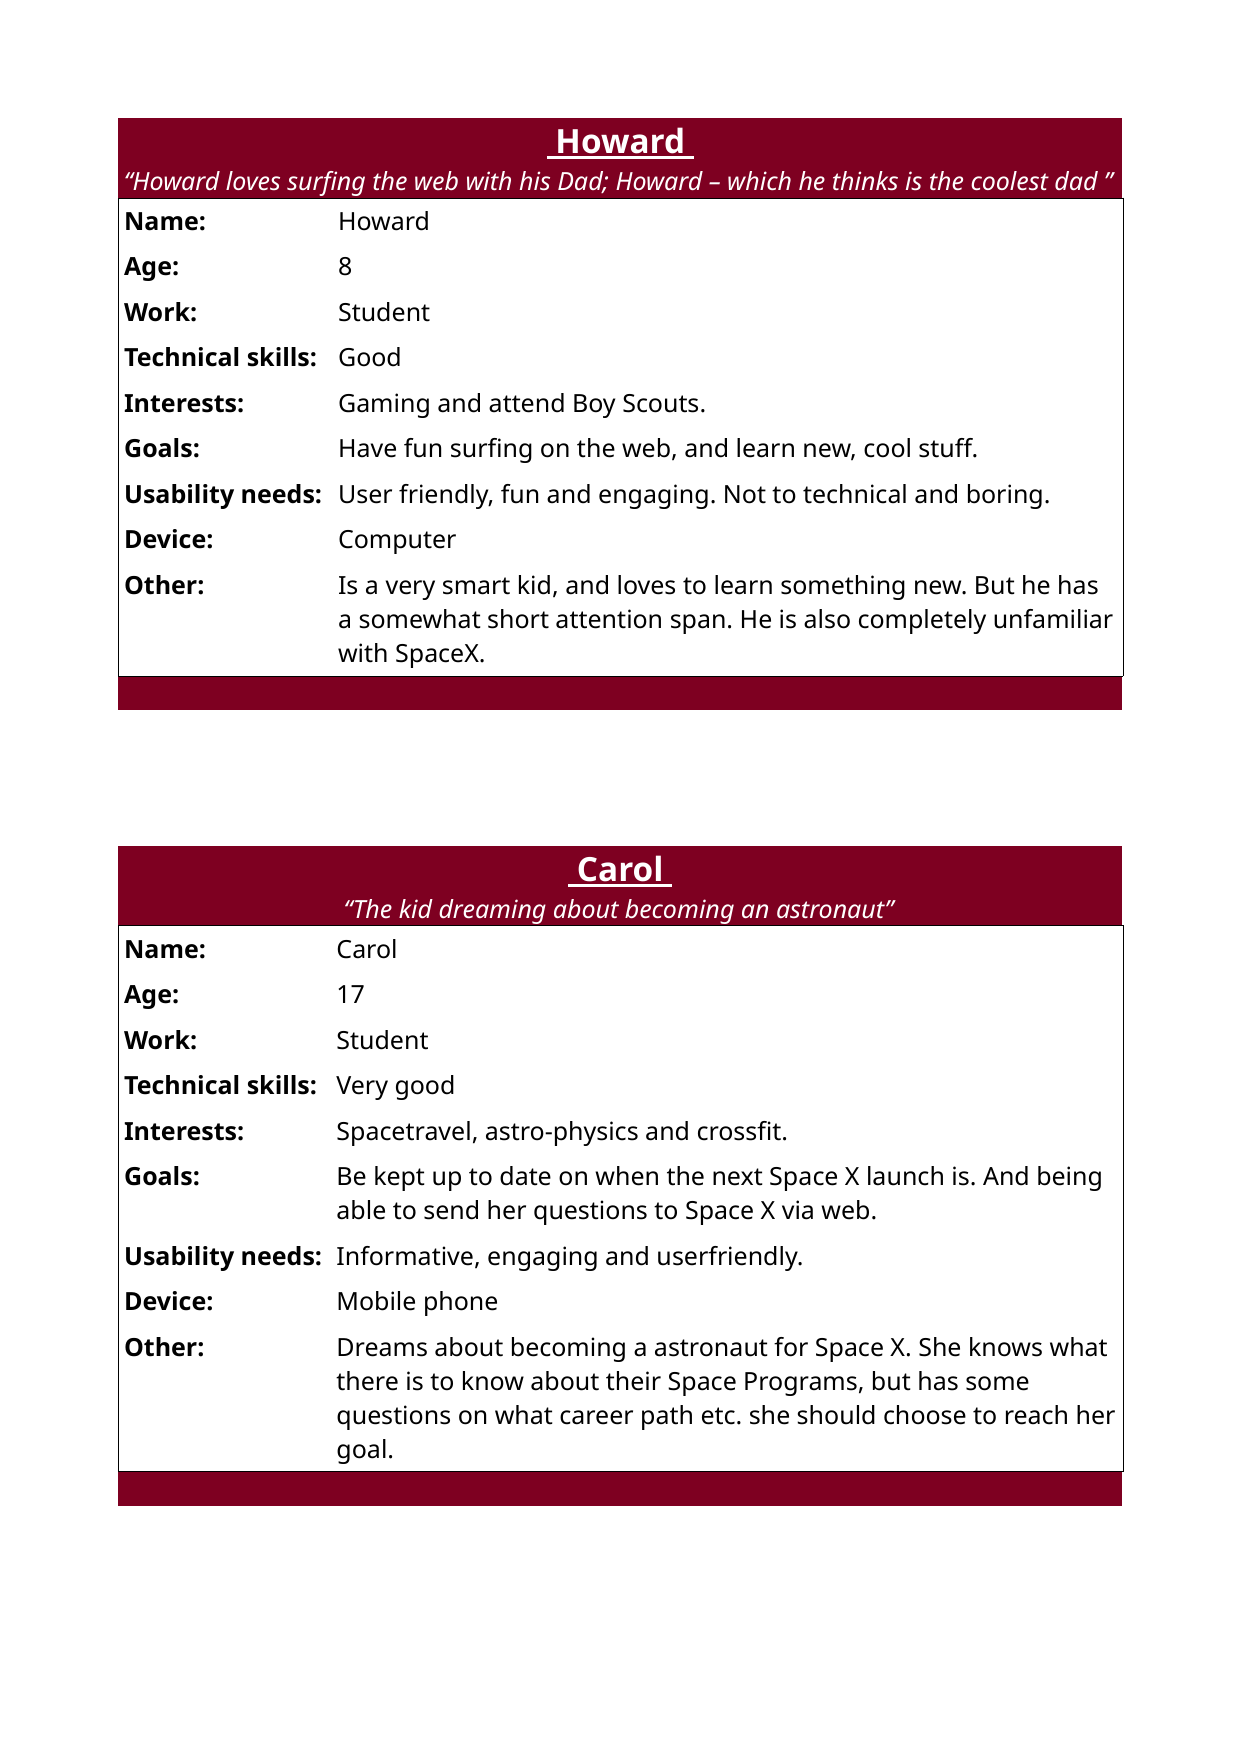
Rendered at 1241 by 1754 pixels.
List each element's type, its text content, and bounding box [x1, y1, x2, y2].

table_cell Device: [119, 516, 332, 562]
table_cell Student [332, 289, 1123, 334]
table_cell Other: [119, 562, 332, 676]
table_cell Interests: [119, 380, 332, 425]
table_header Carol [331, 926, 1123, 971]
table_cell 17 [331, 971, 1123, 1017]
table_cell Technical skills: [119, 334, 332, 380]
table_header Howard [332, 199, 1123, 243]
table_cell Goals: [119, 425, 332, 471]
table_cell 8 [332, 243, 1123, 289]
table_cell User friendly, fun and engaging. Not to technical and boring. [332, 471, 1123, 516]
table_cell Technical skills: [119, 1062, 331, 1108]
table_cell Device: [119, 1278, 331, 1324]
table_header Name: [119, 199, 332, 243]
text “The kid dreaming about becoming an astronaut” [118, 891, 1122, 925]
table_cell Have fun surfing on the web, and learn new, cool stuff. [332, 425, 1123, 471]
table_cell Usability needs: [119, 1233, 331, 1278]
table_cell Age: [119, 243, 332, 289]
table_cell Informative, engaging and userfriendly. [331, 1233, 1123, 1278]
table_cell Student [331, 1017, 1123, 1062]
table_cell Good [332, 334, 1123, 380]
table_cell Computer [332, 516, 1123, 562]
table_cell Age: [119, 971, 331, 1017]
table_cell Usability needs: [119, 471, 332, 516]
table_header Name: [119, 926, 331, 971]
table_cell Very good [331, 1062, 1123, 1108]
table_cell Gaming and attend Boy Scouts. [332, 380, 1123, 425]
table_cell Interests: [119, 1108, 331, 1153]
table_cell Be kept up to date on when the next Space X launch is. And being able to send her questions to Space X via web. [331, 1153, 1123, 1233]
table_cell Work: [119, 1017, 331, 1062]
table_cell Spacetravel, astro-physics and crossfit. [331, 1108, 1123, 1153]
text “Howard loves surfing the web with his Dad; Howard – which he thinks is the coolest dad ” [118, 163, 1122, 198]
text Carol [118, 846, 1122, 891]
table_cell Goals: [119, 1153, 331, 1233]
table_cell Other: [119, 1324, 331, 1471]
table_cell Dreams about becoming a astronaut for Space X. She knows what there is to know about their Space Programs, but has some questions on what career path etc. she should choose to reach her goal. [331, 1324, 1123, 1471]
table_cell Work: [119, 289, 332, 334]
text Howard [118, 118, 1122, 163]
table_cell Mobile phone [331, 1278, 1123, 1324]
table_cell Is a very smart kid, and loves to learn something new. But he has a somewhat short attention span. He is also completely unfamiliar with SpaceX. [332, 562, 1123, 676]
